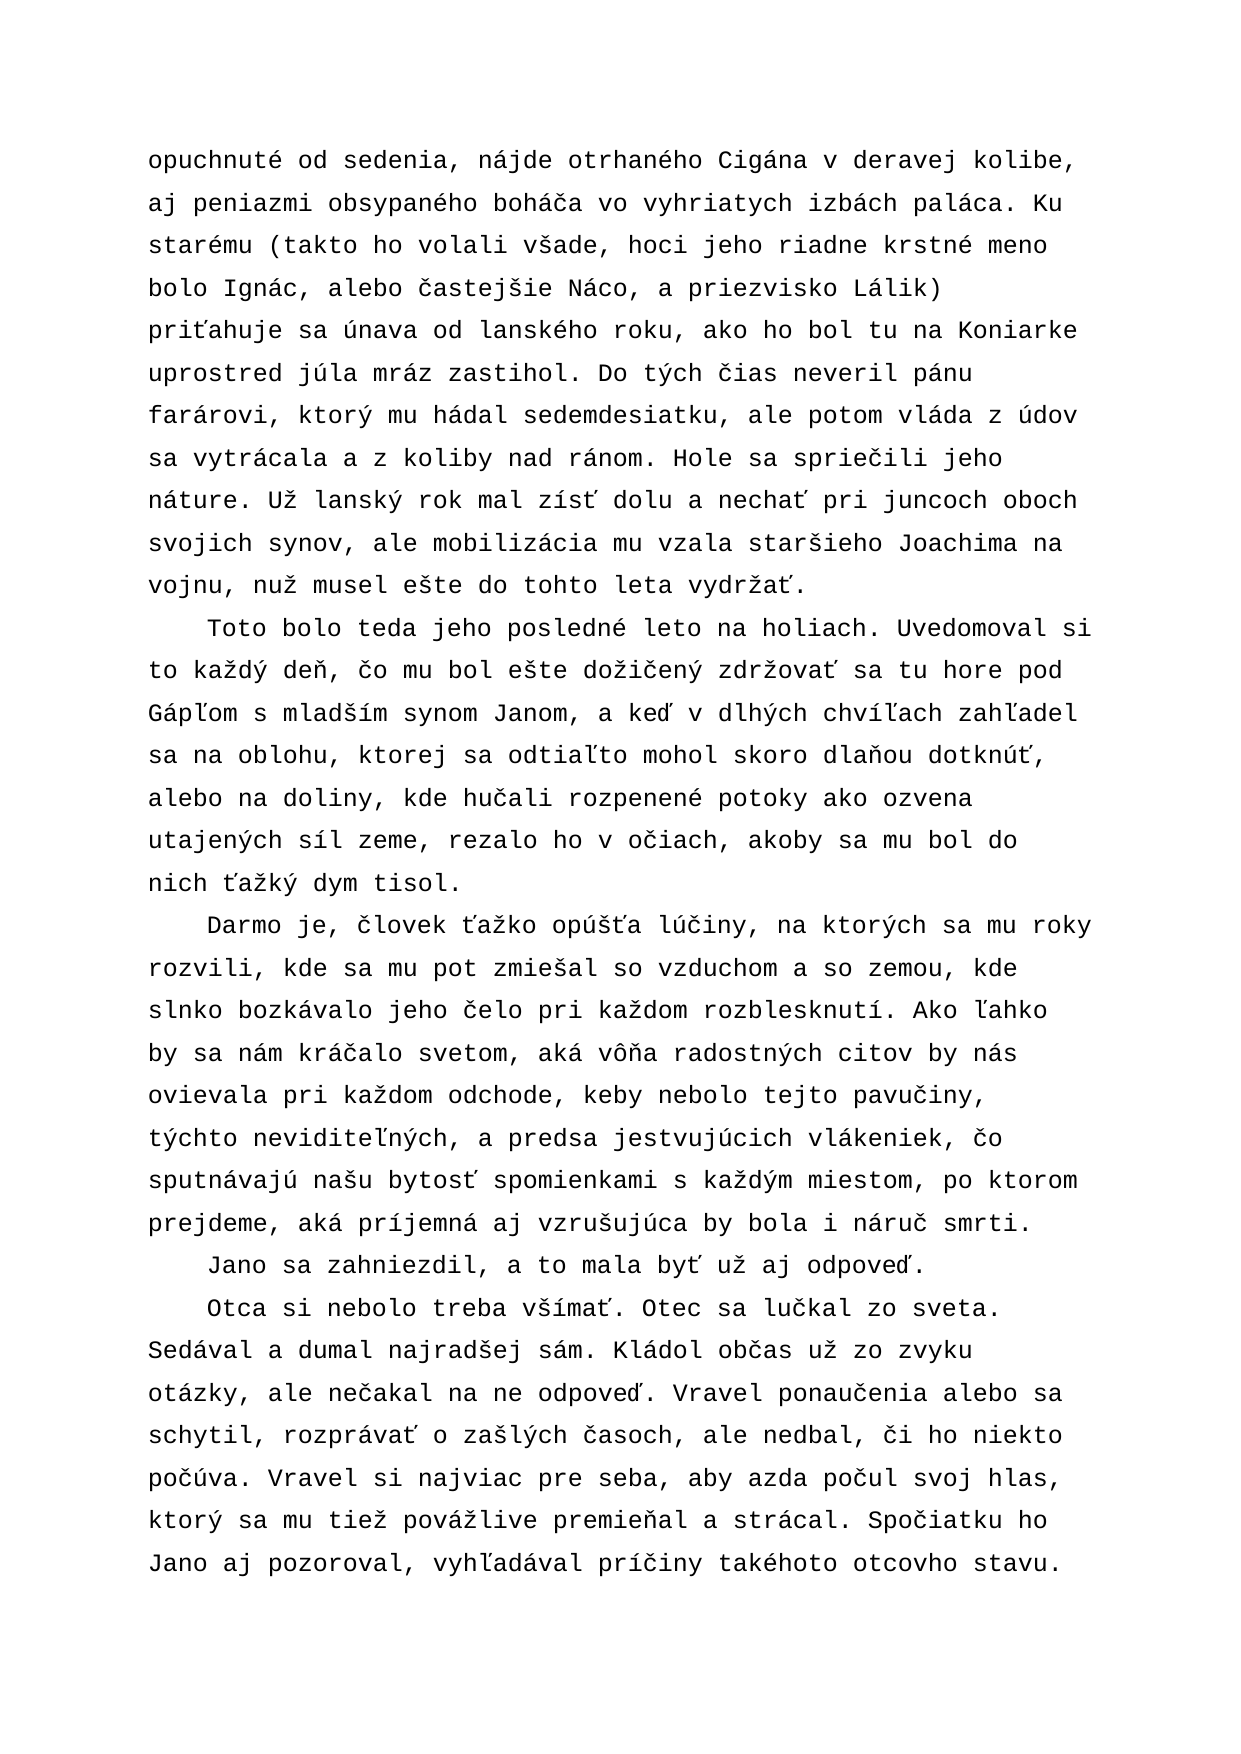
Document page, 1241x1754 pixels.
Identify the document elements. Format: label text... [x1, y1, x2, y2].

text Otca si nebolo treba všímať. Otec sa lučkal zo sveta. Sedával a dumal najradšej sám. Kládol občas už zo zvyku otázky, ale nečakal na ne odpoveď. Vravel ponaučenia alebo sa schytil, rozprávať o zašlých časoch, ale nedbal, či ho niekto počúva. Vravel si najviac pre seba, aby azda počul svoj hlas, ktorý sa mu tiež povážlive premieňal a strácal. Spočiatku ho Jano aj pozoroval, vyhľadával príčiny takéhoto otcovho stavu. [148, 1295, 1092, 1578]
text Jano sa zahniezdil, a to mala byť už aj odpoveď. [148, 1253, 1092, 1281]
text opuchnuté od sedenia, nájde otrhaného Cigána v deravej kolibe, aj peniazmi obsypaného boháča vo vyhriatych izbách paláca. Ku starému (takto ho volali všade, hoci jeho riadne krstné meno bolo Ignác, alebo častejšie Náco, a priezvisko Lálik) priťahuje sa únava od lanského roku, ako ho bol tu na Koniarke uprostred júla mráz zastihol. Do tých čias neveril pánu farárovi, ktorý mu hádal sedemdesiatku, ale potom vláda z údov sa vytrácala a z koliby nad ránom. Hole sa spriečili jeho náture. Už lanský rok mal zísť dolu a nechať pri juncoch oboch svojich synov, ale mobilizácia mu vzala staršieho Joachima na vojnu, nuž musel ešte do tohto leta vydržať. [148, 148, 1092, 601]
text Toto bolo teda jeho posledné leto na holiach. Uvedomoval si to každý deň, čo mu bol ešte dožičený zdržovať sa tu hore pod Gápľom s mladším synom Janom, a keď v dlhých chvíľach zahľadel sa na oblohu, ktorej sa odtiaľto mohol skoro dlaňou dotknúť, alebo na doliny, kde hučali rozpenené potoky ako ozvena utajených síl zeme, rezalo ho v očiach, akoby sa mu bol do nich ťažký dym tisol. [148, 615, 1092, 898]
text Darmo je, človek ťažko opúšťa lúčiny, na ktorých sa mu roky rozvili, kde sa mu pot zmiešal so vzduchom a so zemou, kde slnko bozkávalo jeho čelo pri každom rozblesknutí. Ako ľahko by sa nám kráčalo svetom, aká vôňa radostných citov by nás ovievala pri každom odchode, keby nebolo tejto pavučiny, týchto neviditeľných, a predsa jestvujúcich vlákeniek, čo sputnávajú našu bytosť spomienkami s každým miestom, po ktorom prejdeme, aká príjemná aj vzrušujúca by bola i náruč smrti. [148, 913, 1092, 1238]
